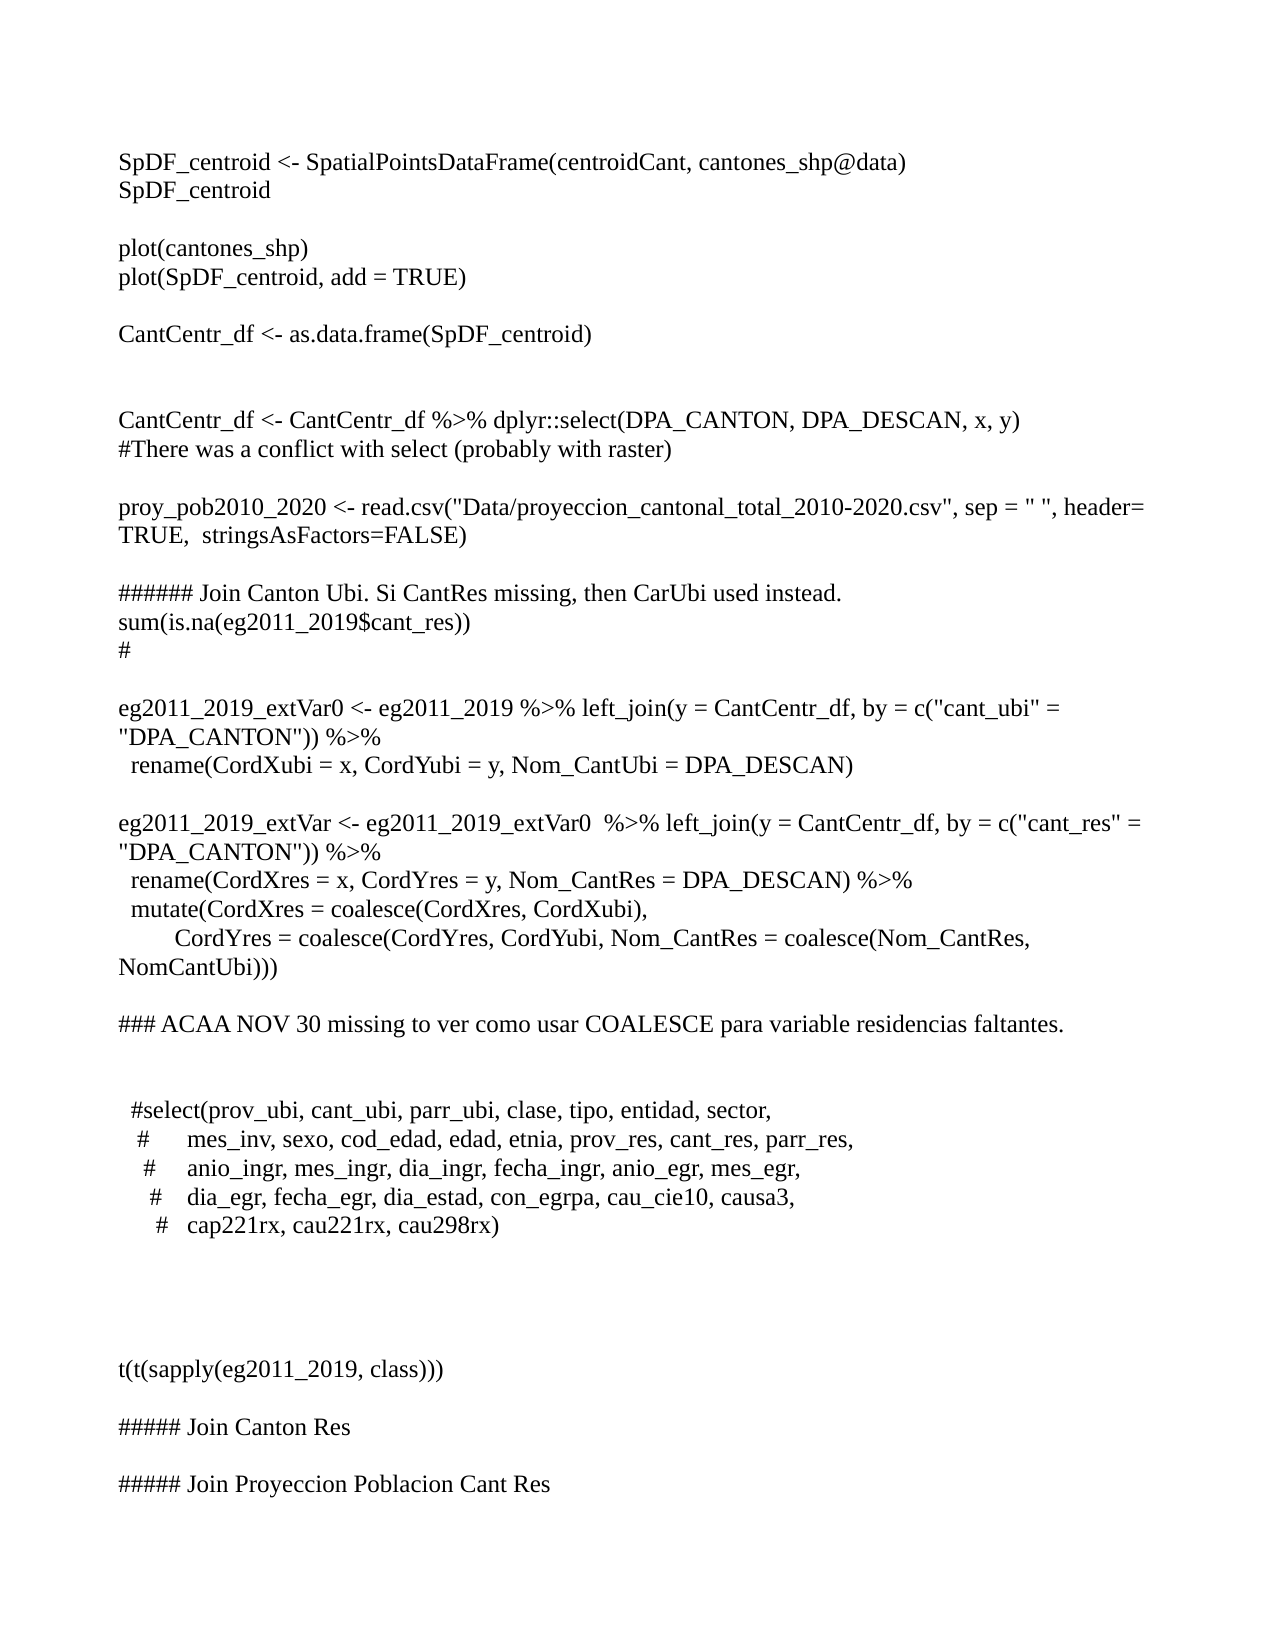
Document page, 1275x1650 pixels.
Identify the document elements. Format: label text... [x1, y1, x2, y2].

text # cap221rx, cau221rx, cau298rx) [118, 1211, 1157, 1239]
text # mes_inv, sexo, cod_edad, edad, etnia, prov_res, cant_res, parr_res, [118, 1124, 1157, 1153]
text # [118, 636, 1157, 664]
text ### ACAA NOV 30 missing to ver como usar COALESCE para variable residencias faltantes. [118, 1009, 1157, 1038]
text # dia_egr, fecha_egr, dia_estad, con_egrpa, cau_cie10, causa3, [118, 1182, 1157, 1211]
text #There was a conflict with select (probably with raster) [118, 434, 1157, 463]
text ###### Join Canton Ubi. Si CantRes missing, then CarUbi used instead. [118, 578, 1157, 607]
text eg2011_2019_extVar <- eg2011_2019_extVar0 %>% left_join(y = CantCentr_df, by = c("cant_res" = "DPA_CANTON")) %>% [118, 808, 1157, 866]
text plot(cantones_shp) [118, 233, 1157, 262]
text rename(CordXres = x, CordYres = y, Nom_CantRes = DPA_DESCAN) %>% [118, 866, 1157, 894]
text proy_pob2010_2020 <- read.csv("Data/proyeccion_cantonal_total_2010-2020.csv", sep = " ", header= TRUE, stringsAsFactors=FALSE) [118, 492, 1157, 549]
text rename(CordXubi = x, CordYubi = y, Nom_CantUbi = DPA_DESCAN) [118, 751, 1157, 779]
text ##### Join Canton Res [118, 1412, 1157, 1441]
text ##### Join Proyeccion Poblacion Cant Res [118, 1469, 1157, 1498]
text CantCentr_df <- CantCentr_df %>% dplyr::select(DPA_CANTON, DPA_DESCAN, x, y) [118, 406, 1157, 434]
text CordYres = coalesce(CordYres, CordYubi, Nom_CantRes = coalesce(Nom_CantRes, NomCantUbi))) [118, 923, 1157, 981]
text sum(is.na(eg2011_2019$cant_res)) [118, 607, 1157, 636]
text t(t(sapply(eg2011_2019, class))) [118, 1354, 1157, 1383]
text plot(SpDF_centroid, add = TRUE) [118, 262, 1157, 291]
text SpDF_centroid <- SpatialPointsDataFrame(centroidCant, cantones_shp@data) [118, 147, 1157, 176]
text SpDF_centroid [118, 176, 1157, 204]
text #select(prov_ubi, cant_ubi, parr_ubi, clase, tipo, entidad, sector, [118, 1096, 1157, 1124]
text mutate(CordXres = coalesce(CordXres, CordXubi), [118, 894, 1157, 923]
text eg2011_2019_extVar0 <- eg2011_2019 %>% left_join(y = CantCentr_df, by = c("cant_ubi" = "DPA_CANTON")) %>% [118, 693, 1157, 751]
text # anio_ingr, mes_ingr, dia_ingr, fecha_ingr, anio_egr, mes_egr, [118, 1153, 1157, 1182]
text CantCentr_df <- as.data.frame(SpDF_centroid) [118, 319, 1157, 348]
